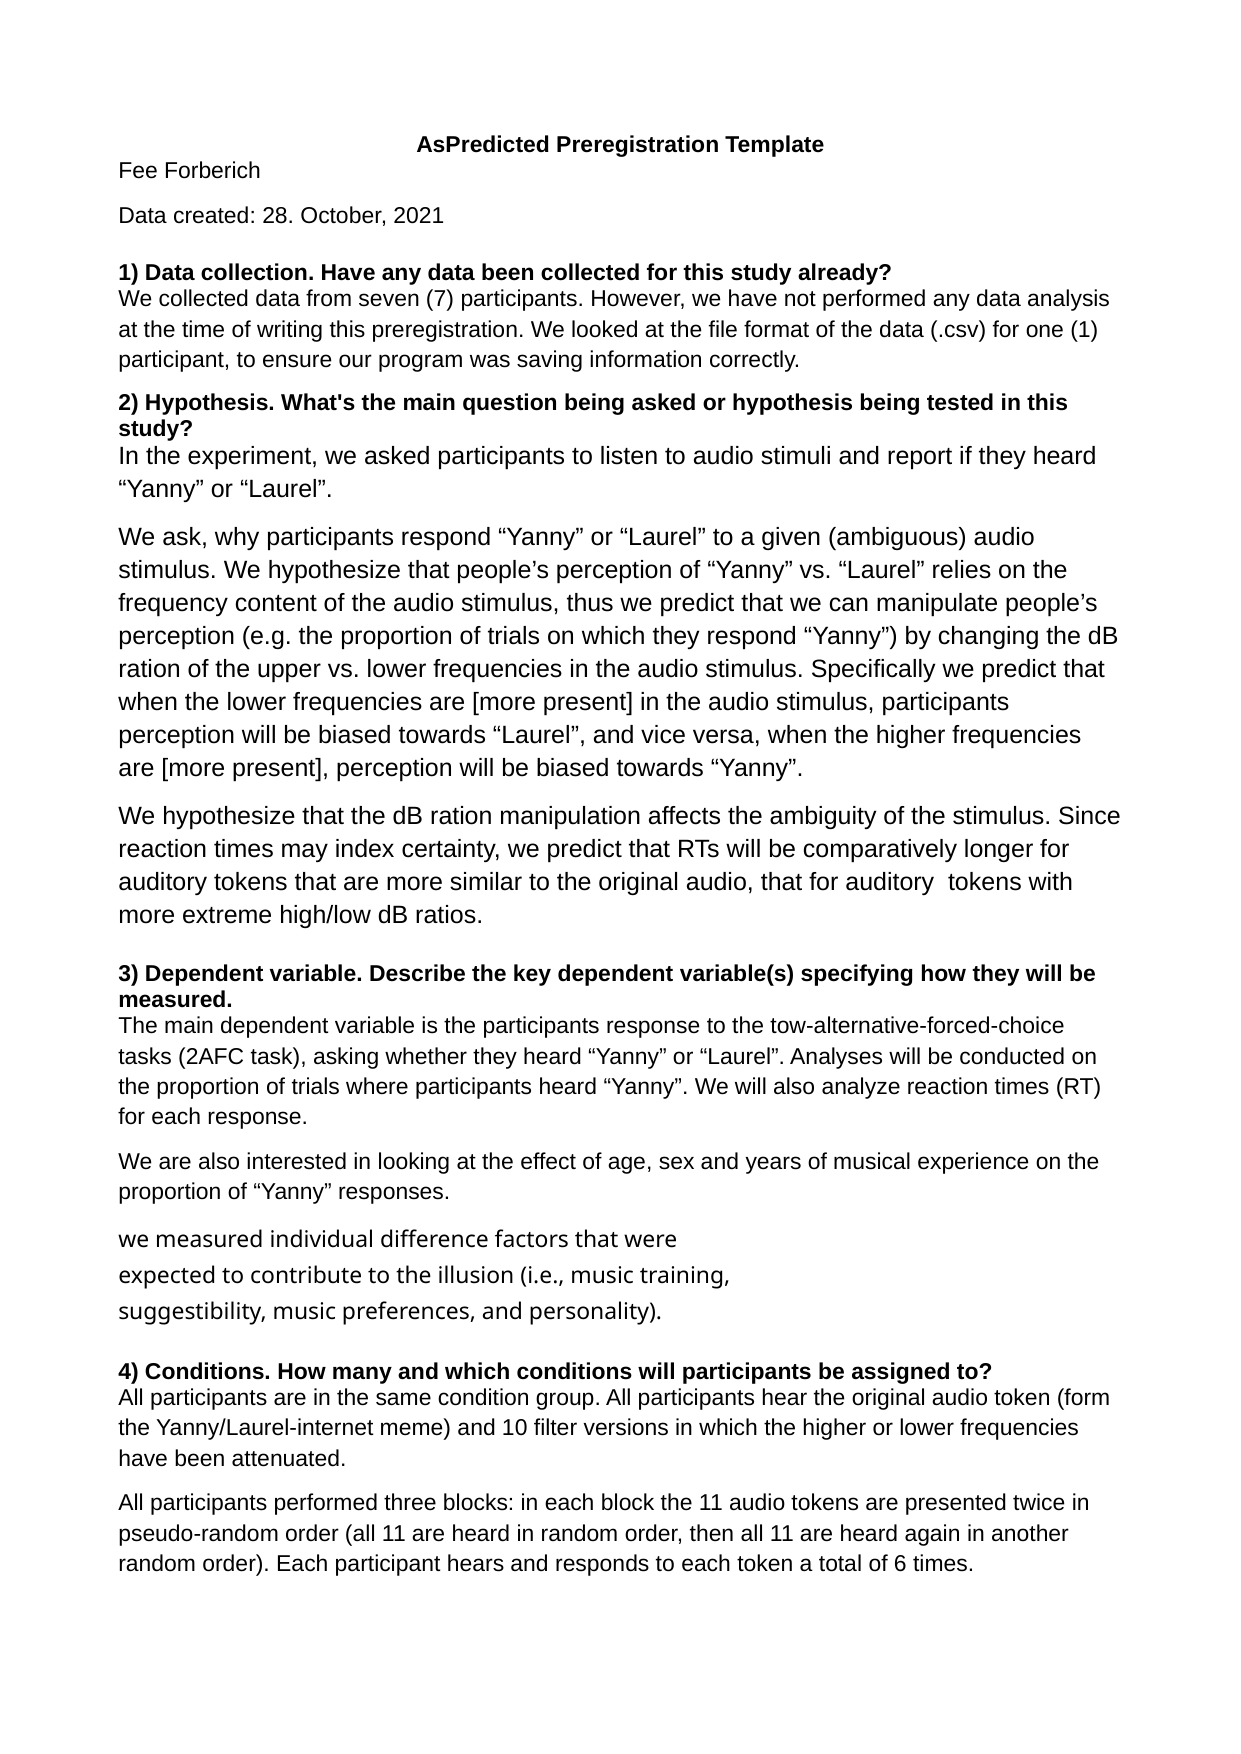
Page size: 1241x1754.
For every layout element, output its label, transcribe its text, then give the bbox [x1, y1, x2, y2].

text All participants are in the same condition group. All participants hear the original audio token (form the Yanny/Laurel-internet meme) and 10 filter versions in which the higher or lower frequencies have been attenuated. [118, 1384, 1122, 1471]
text We hypothesize that the dB ration manipulation affects the ambiguity of the stimulus. Since reaction times may index certainty, we predict that RTs will be comparatively longer for auditory tokens that are more similar to the original audio, that for auditory tokens with more extreme high/low dB ratios. [118, 801, 1122, 928]
text we measured individual difference factors that were expected to contribute to the illusion (i.e., music training, suggestibility, music preferences, and personality). [118, 1223, 1122, 1326]
text Fee Forberich [118, 157, 1122, 183]
text In the experiment, we asked participants to listen to audio stimuli and report if they heard “Yanny” or “Laurel”. [118, 441, 1122, 503]
subtitle 2) Hypothesis. What's the main question being asked or hypothesis being tested in this study? [118, 388, 1122, 441]
text The main dependent variable is the participants response to the tow-alternative-forced-choice tasks (2AFC task), asking whether they heard “Yanny” or “Laurel”. Analyses will be conducted on the proportion of trials where participants heard “Yanny”. We will also analyze reaction times (RT) for each response. [118, 1012, 1122, 1129]
text We ask, why participants respond “Yanny” or “Laurel” to a given (ambiguous) audio stimulus. We hypothesize that people’s perception of “Yanny” vs. “Laurel” relies on the frequency content of the audio stimulus, thus we predict that we can manipulate people’s perception (e.g. the proportion of trials on which they respond “Yanny”) by changing the dB ration of the upper vs. lower frequencies in the audio stimulus. Specifically we predict that when the lower frequencies are [more present] in the audio stimulus, participants perception will be biased towards “Laurel”, and vice versa, when the higher frequencies are [more present], perception will be biased towards “Yanny”. [118, 522, 1122, 782]
text We collected data from seven (7) participants. However, we have not performed any data analysis at the time of writing this preregistration. We looked at the file format of the data (.csv) for one (1) participant, to ensure our program was saving information correctly. [118, 285, 1122, 372]
subtitle 1) Data collection. Have any data been collected for this study already? [118, 259, 1122, 285]
subtitle 3) Dependent variable. Describe the key dependent variable(s) specifying how they will be measured. [118, 960, 1122, 1012]
text Data created: 28. October, 2021 [118, 202, 1122, 228]
subtitle AsPredicted Preregistration Template [118, 131, 1122, 157]
text All participants performed three blocks: in each block the 11 audio tokens are presented twice in pseudo-random order (all 11 are heard in random order, then all 11 are heard again in another random order). Each participant hears and responds to each token a total of 6 times. [118, 1489, 1122, 1576]
subtitle 4) Conditions. How many and which conditions will participants be assigned to? [118, 1358, 1122, 1384]
text We are also interested in looking at the effect of age, sex and years of musical experience on the proportion of “Yanny” responses. [118, 1148, 1122, 1204]
